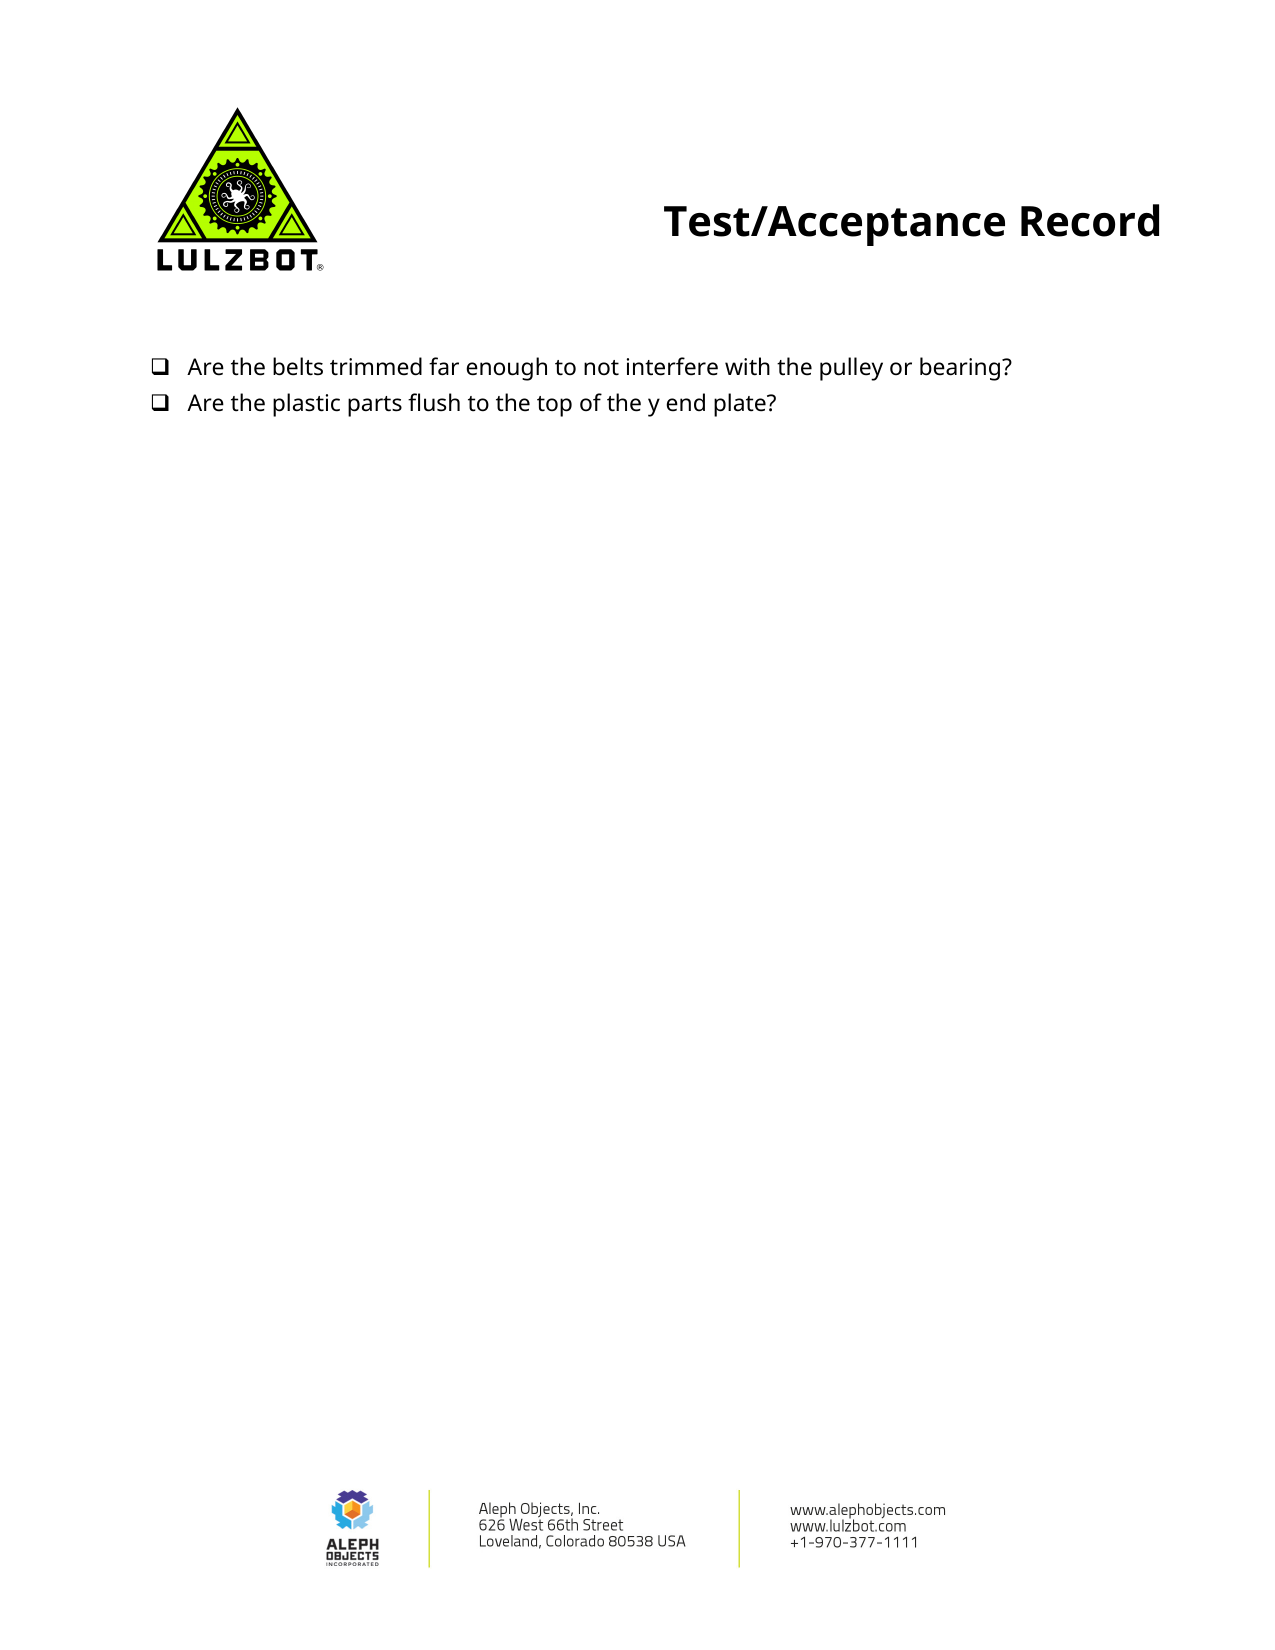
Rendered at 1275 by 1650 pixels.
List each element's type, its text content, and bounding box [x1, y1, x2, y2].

list Are the plastic parts flush to the top of the y end plate? [150, 387, 1162, 418]
list Are the belts trimmed far enough to not interfere with the pulley or bearing? [150, 351, 1162, 382]
picture [146, 96, 335, 286]
picture [0, 1452, 1275, 1603]
